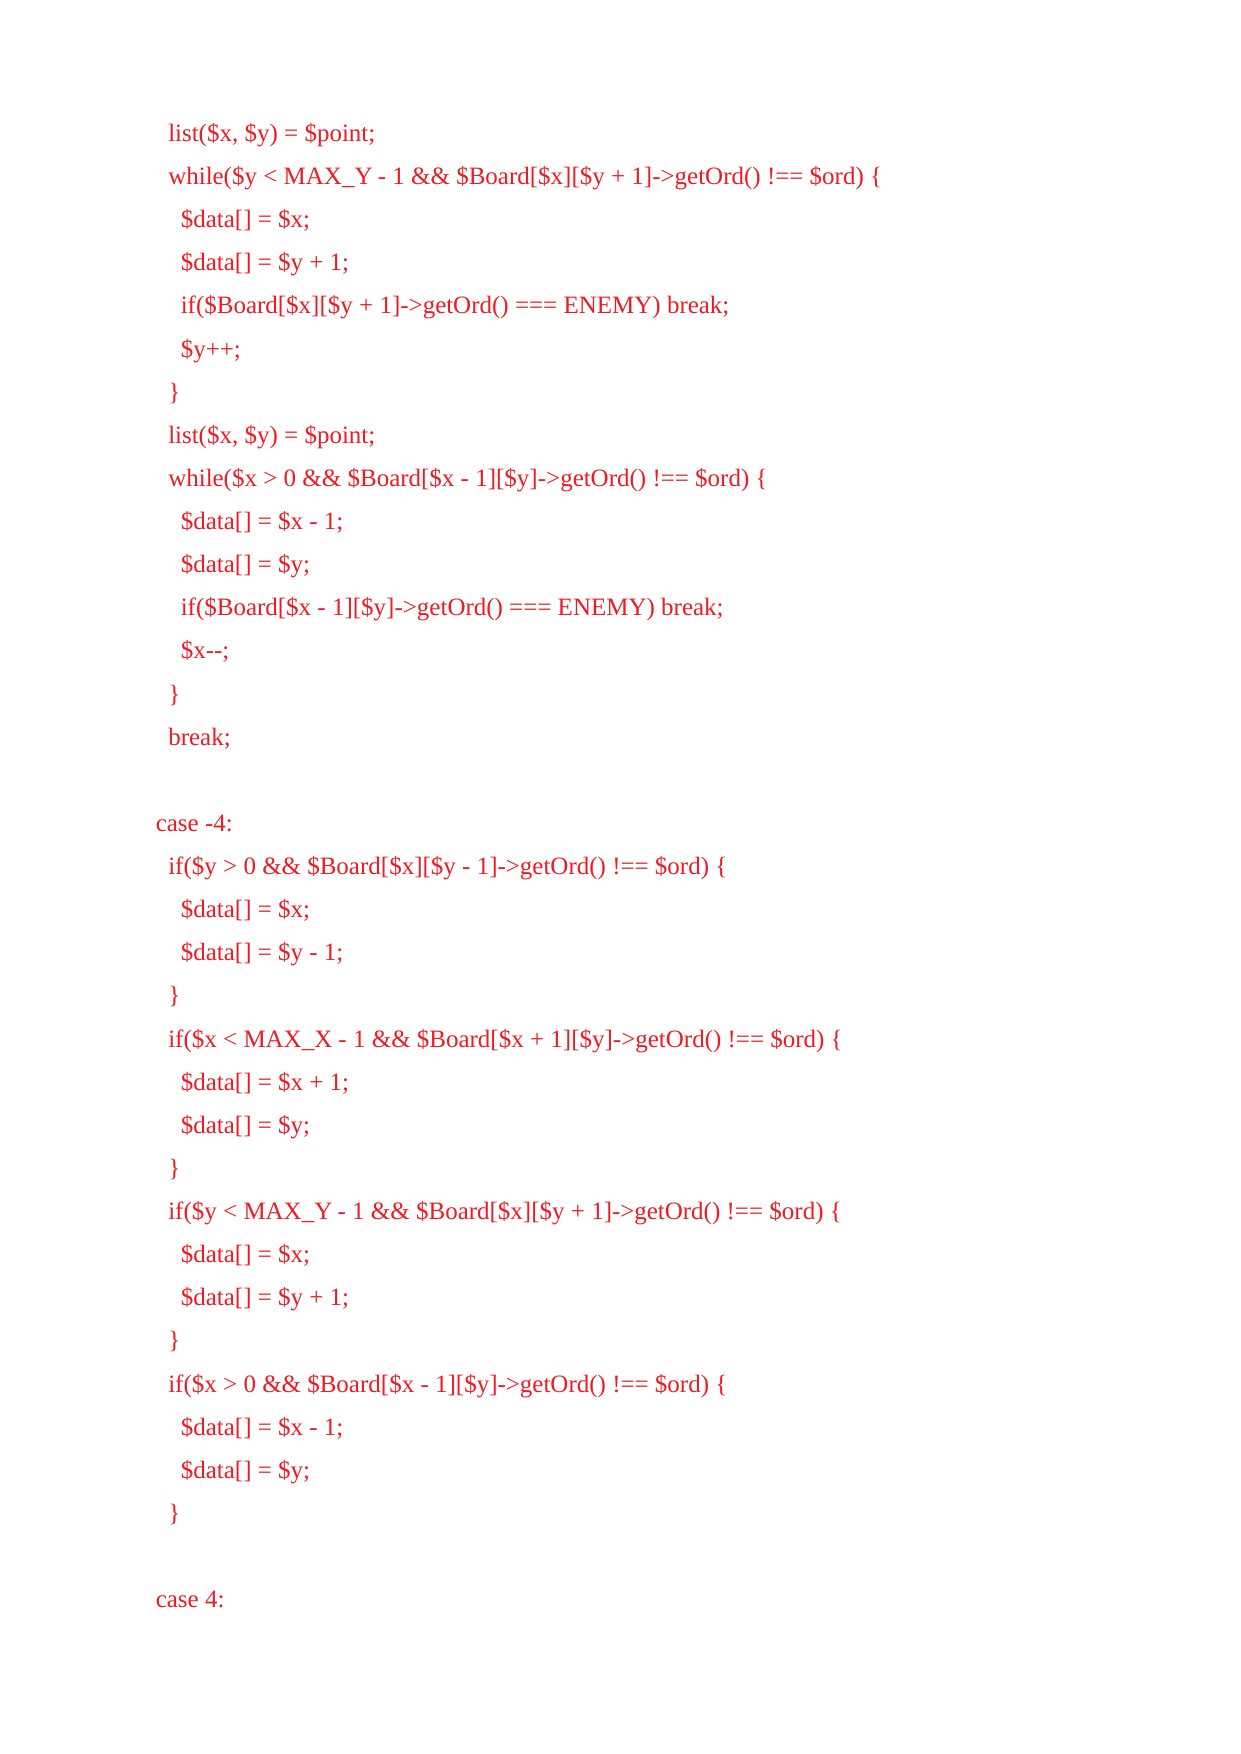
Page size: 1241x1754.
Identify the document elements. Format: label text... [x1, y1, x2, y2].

text } [118, 679, 1122, 707]
text case -4: [118, 808, 1122, 837]
text while($x > 0 && $Board[$x - 1][$y]->getOrd() !== $ord) { [118, 463, 1122, 492]
text $y++; [118, 334, 1122, 362]
text while($y < MAX_Y - 1 && $Board[$x][$y + 1]->getOrd() !== $ord) { [118, 161, 1122, 190]
text $data[] = $y - 1; [118, 937, 1122, 966]
text } [118, 377, 1122, 406]
text $data[] = $x + 1; [118, 1067, 1122, 1096]
text } [118, 1498, 1122, 1527]
text $data[] = $x; [118, 894, 1122, 923]
text $data[] = $x - 1; [118, 506, 1122, 535]
text if($y < MAX_Y - 1 && $Board[$x][$y + 1]->getOrd() !== $ord) { [118, 1196, 1122, 1225]
text case 4: [118, 1584, 1122, 1613]
text $data[] = $x; [118, 204, 1122, 233]
text $data[] = $x; [118, 1239, 1122, 1268]
text if($Board[$x - 1][$y]->getOrd() === ENEMY) break; [118, 592, 1122, 621]
text $data[] = $y + 1; [118, 247, 1122, 276]
text $data[] = $y; [118, 549, 1122, 578]
text if($Board[$x][$y + 1]->getOrd() === ENEMY) break; [118, 291, 1122, 319]
text if($x < MAX_X - 1 && $Board[$x + 1][$y]->getOrd() !== $ord) { [118, 1024, 1122, 1052]
text $data[] = $x - 1; [118, 1412, 1122, 1441]
text list($x, $y) = $point; [118, 118, 1122, 147]
text } [118, 1326, 1122, 1354]
text } [118, 1153, 1122, 1182]
text $data[] = $y; [118, 1110, 1122, 1139]
text $data[] = $y; [118, 1455, 1122, 1484]
text list($x, $y) = $point; [118, 420, 1122, 449]
text if($y > 0 && $Board[$x][$y - 1]->getOrd() !== $ord) { [118, 851, 1122, 880]
text if($x > 0 && $Board[$x - 1][$y]->getOrd() !== $ord) { [118, 1369, 1122, 1397]
text $x--; [118, 636, 1122, 664]
text $data[] = $y + 1; [118, 1282, 1122, 1311]
text } [118, 981, 1122, 1009]
text break; [118, 722, 1122, 751]
